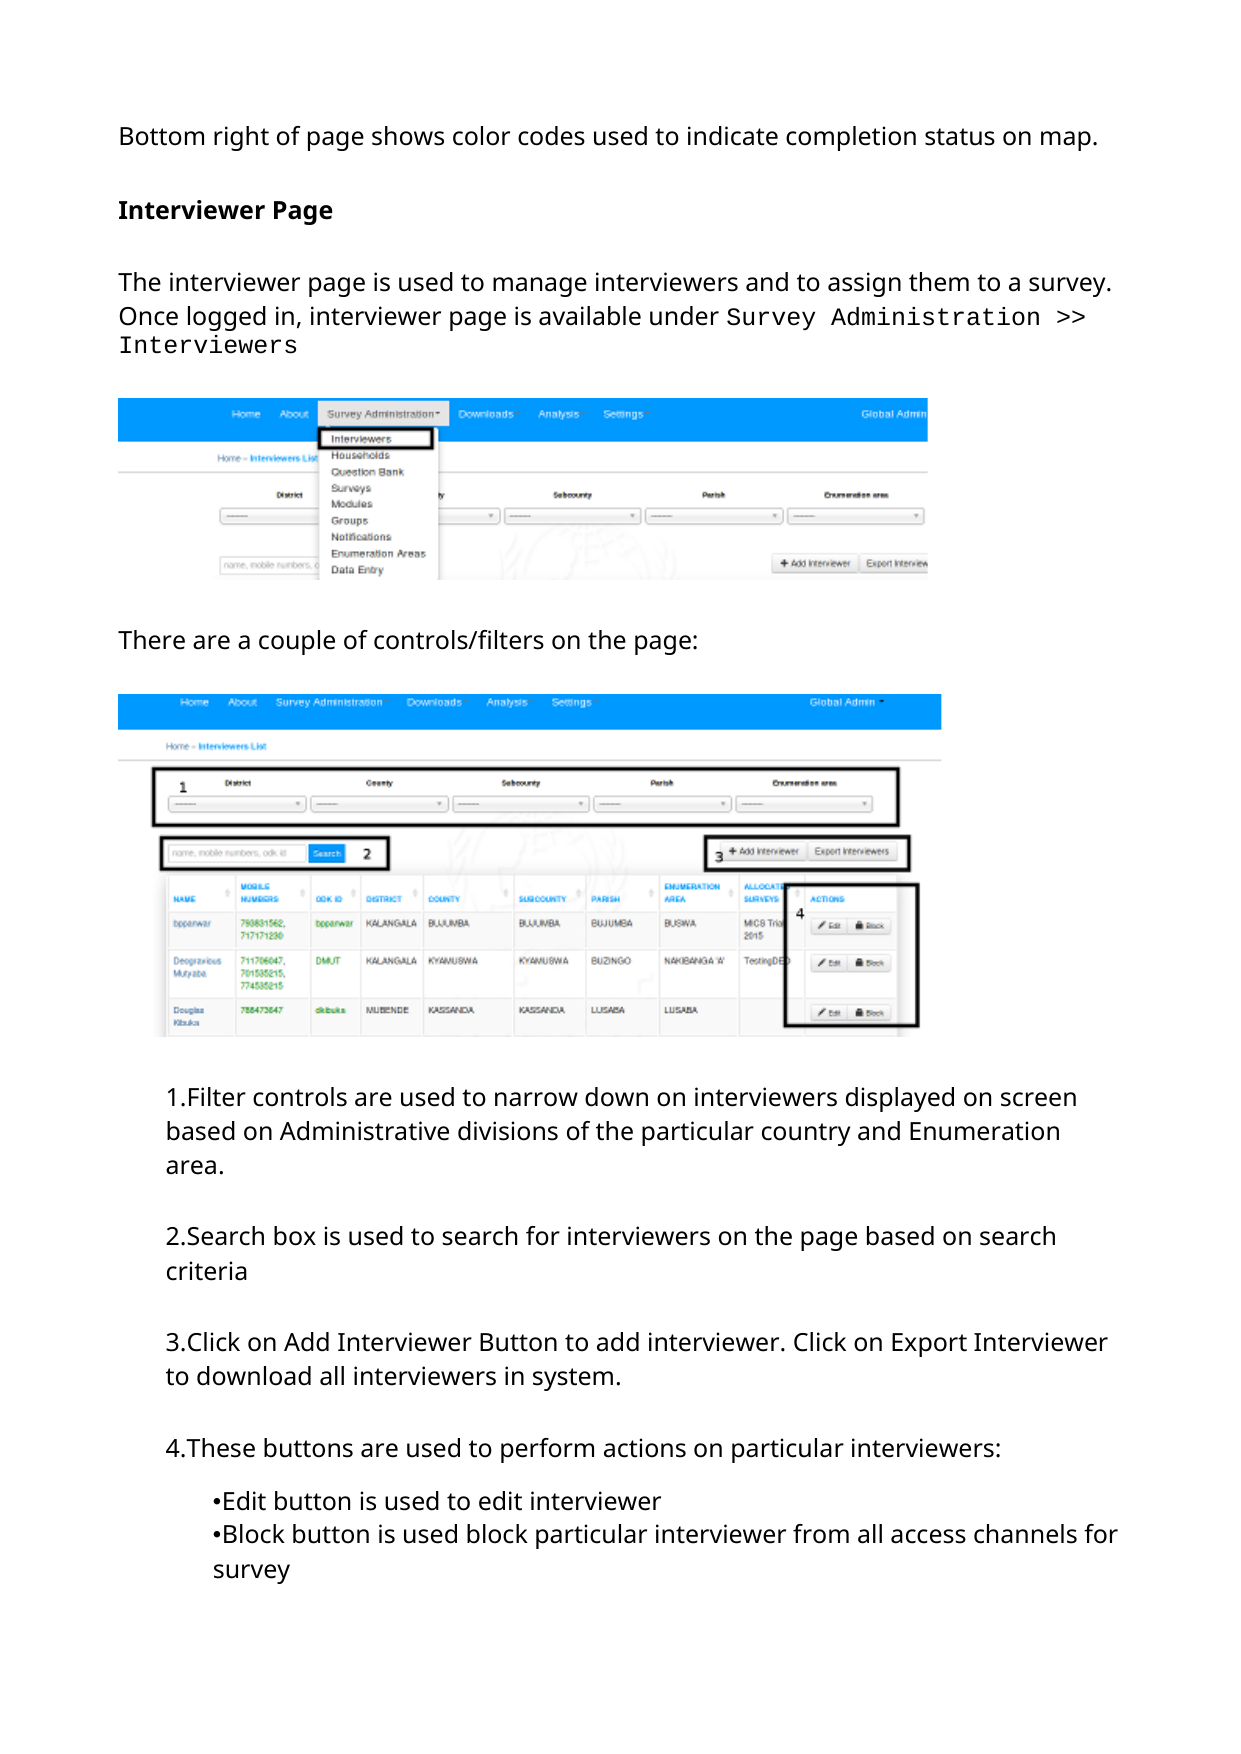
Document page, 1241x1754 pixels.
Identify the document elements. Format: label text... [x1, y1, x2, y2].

text Interviewer Page [118, 193, 1122, 227]
list Block button is used block particular interviewer from all access channels for survey [118, 1517, 1122, 1585]
list Filter controls are used to narrow down on interviewers displayed on screen based on Administrative divisions of the particular country and Enumeration area. [118, 1079, 1122, 1182]
text The interviewer page is used to manage interviewers and to assign them to a survey. Once logged in, interviewer page is available under Survey Administration >> Interviewers [118, 264, 1122, 361]
list These buttons are used to perform actions on particular interviewers: [118, 1430, 1122, 1464]
text There are a couple of controls/filters on the page: [118, 623, 1122, 657]
list Search box is used to search for interviewers on the page based on search criteria [118, 1219, 1122, 1287]
list Edit button is used to edit interviewer [118, 1483, 1122, 1517]
list Click on Add Interviewer Button to add interviewer. Click on Export Interviewer to download all interviewers in system. [118, 1325, 1122, 1393]
text Bottom right of page shows color codes used to indicate completion status on map. [118, 118, 1122, 152]
